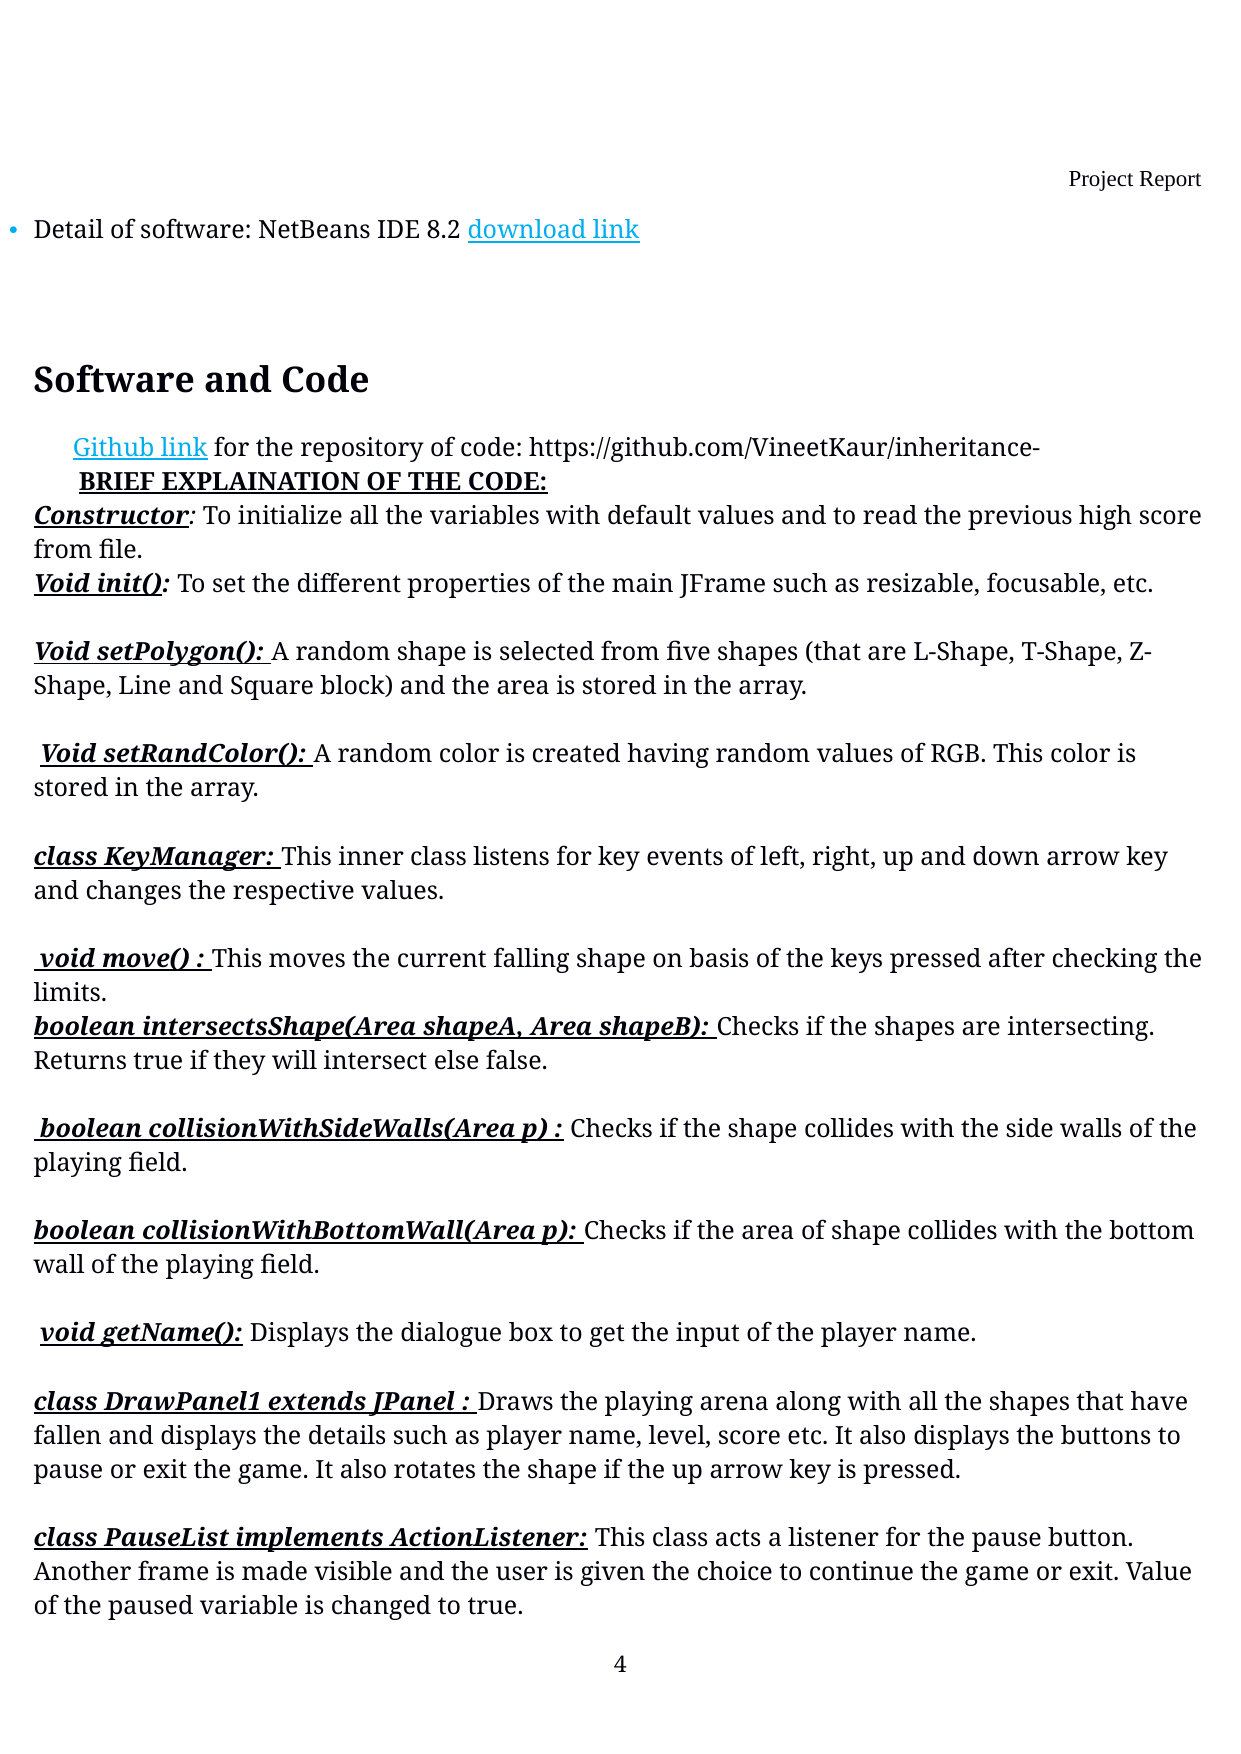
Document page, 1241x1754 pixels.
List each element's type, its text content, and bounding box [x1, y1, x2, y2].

text BRIEF EXPLAINATION OF THE CODE: [33, 463, 1207, 498]
text Github link for the repository of code: https://github.com/VineetKaur/inheritance- [73, 429, 1207, 463]
text Returns true if they will intersect else false. [33, 1043, 1207, 1077]
list Detail of software: NetBeans IDE 8.2 download link [9, 212, 1207, 246]
text void getName(): Displays the dialogue box to get the input of the player name. [33, 1315, 1207, 1349]
text boolean collisionWithSideWalls(Area p) : Checks if the shape collides with the side walls of the playing field. [33, 1111, 1207, 1179]
text class PauseList implements ActionListener: This class acts a listener for the pause button. Another frame is made visible and the user is given the choice to continue the game or exit. Value of the paused variable is changed to true. [33, 1519, 1207, 1622]
text class DrawPanel1 extends JPanel : Draws the playing arena along with all the shapes that have fallen and displays the details such as player name, level, score etc. It also displays the buttons to pause or exit the game. It also rotates the shape if the up arrow key is pressed. [33, 1383, 1207, 1485]
text Void init(): To set the different properties of the main JFrame such as resizable, focusable, etc. [33, 566, 1207, 600]
text Void setRandColor(): A random color is created having random values of RGB. This color is stored in the array. [33, 736, 1207, 804]
text Constructor: To initialize all the variables with default values and to read the previous high score from file. [33, 498, 1207, 566]
text boolean intersectsShape(Area shapeA, Area shapeB): Checks if the shapes are intersecting. [33, 1008, 1207, 1043]
text void move() : This moves the current falling shape on basis of the keys pressed after checking the limits. [33, 940, 1207, 1008]
text class KeyManager: This inner class listens for key events of left, right, up and down arrow key and changes the respective values. [33, 838, 1207, 906]
subtitle Software and Code [33, 354, 1207, 402]
text Void setPolygon(): A random shape is selected from five shapes (that are L-Shape, T-Shape, Z-Shape, Line and Square block) and the area is stored in the array. [33, 634, 1207, 702]
text boolean collisionWithBottomWall(Area p): Checks if the area of shape collides with the bottom wall of the playing field. [33, 1213, 1207, 1281]
